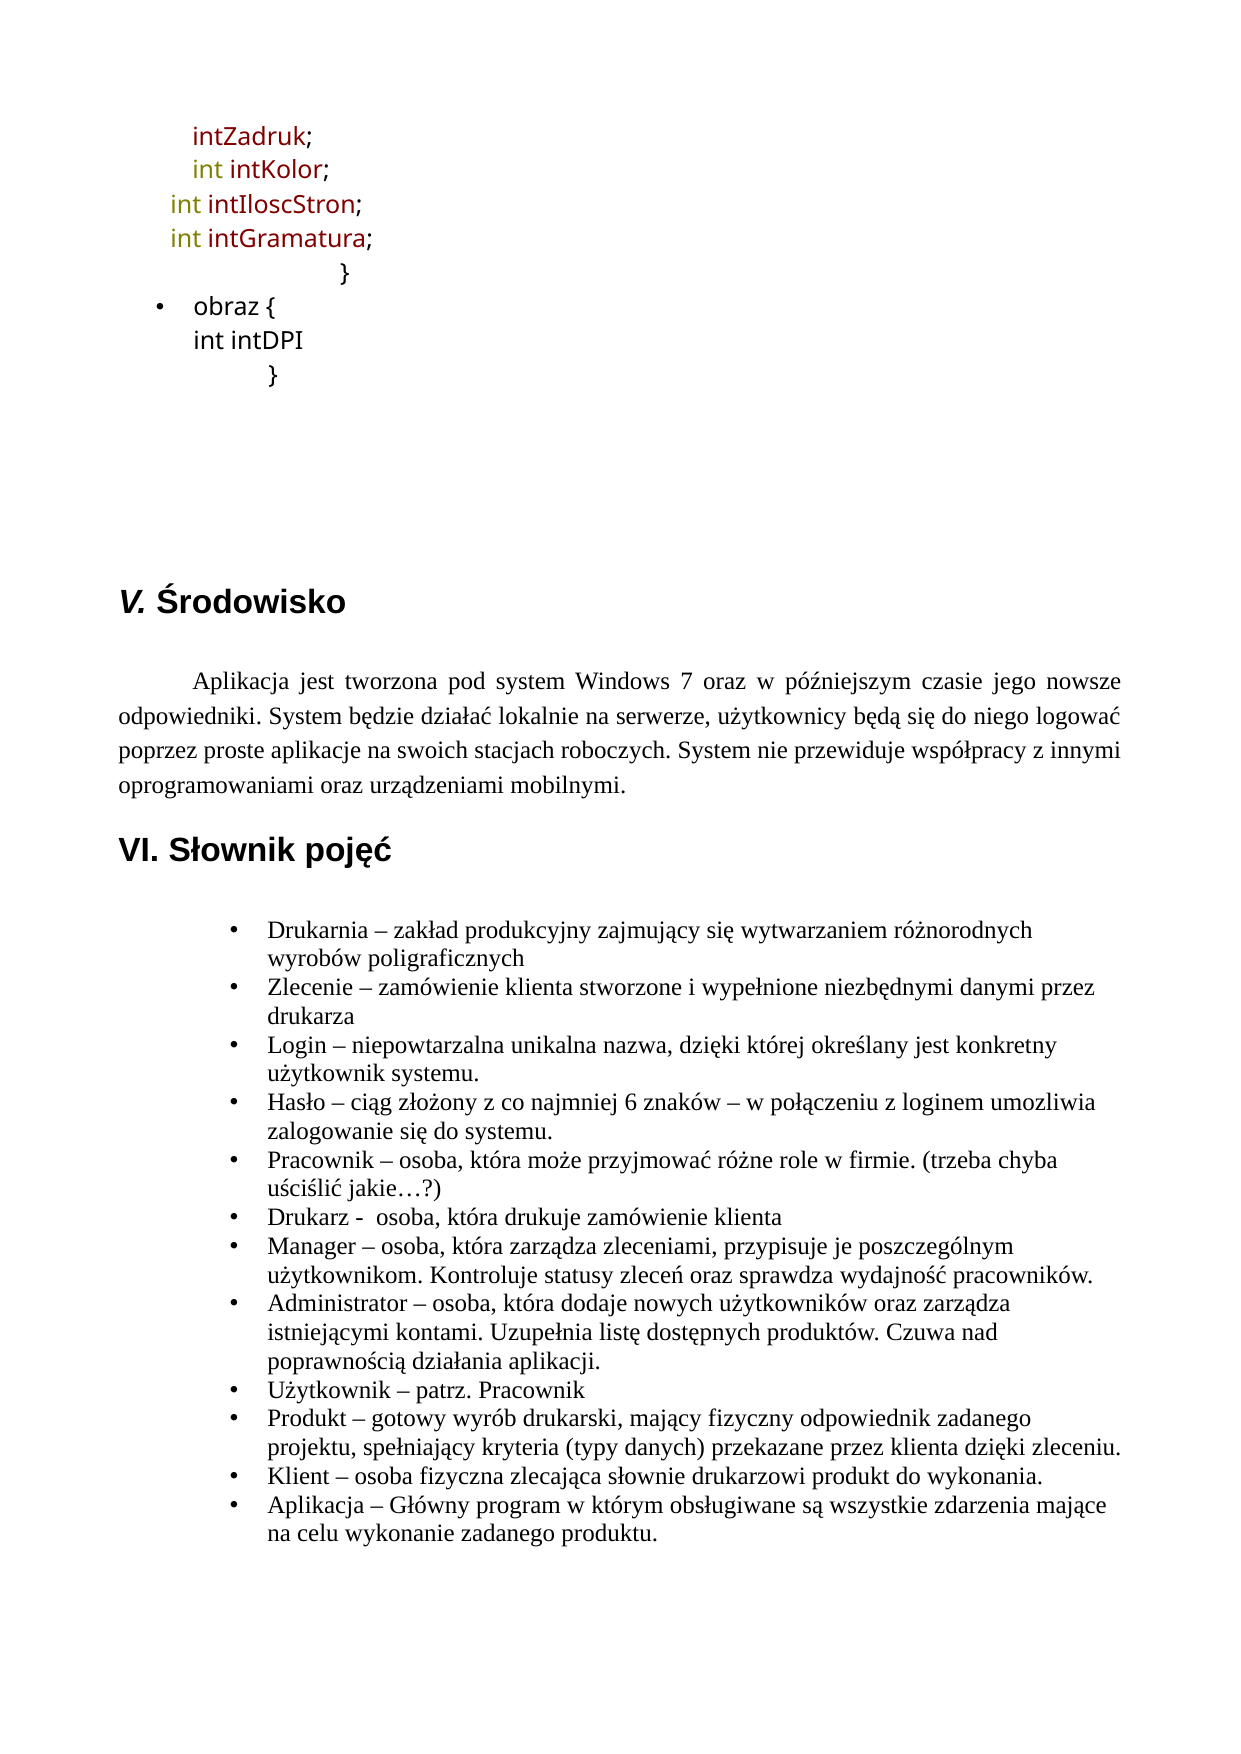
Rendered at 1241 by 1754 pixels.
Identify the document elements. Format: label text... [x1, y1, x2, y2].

list int intDPI [156, 322, 1122, 357]
list Aplikacja – Główny program w którym obsługiwane są wszystkie zdarzenia mające na celu wykonanie zadanego produktu. [229, 1490, 1122, 1547]
list obraz { [156, 288, 1122, 322]
list Drukarz - osoba, która drukuje zamówienie klienta [229, 1202, 1122, 1231]
list Produkt – gotowy wyrób drukarski, mający fizyczny odpowiednik zadanego projektu, spełniający kryteria (typy danych) przekazane przez klienta dzięki zleceniu. [229, 1403, 1122, 1461]
list Administrator – osoba, która dodaje nowych użytkowników oraz zarządza istniejącymi kontami. Uzupełnia listę dostępnych produktów. Czuwa nad poprawnością działania aplikacji. [229, 1288, 1122, 1375]
text } [118, 254, 1122, 288]
text int intKolor; [118, 152, 1122, 186]
list Zlecenie – zamówienie klienta stworzone i wypełnione niezbędnymi danymi przez drukarza [229, 972, 1122, 1030]
text Aplikacja jest tworzona pod system Windows 7 oraz w późniejszym czasie jego nowsze odpowiedniki. System będzie działać lokalnie na serwerze, użytkownicy będą się do niego logować poprzez proste aplikacje na swoich stacjach roboczych. System nie przewiduje współpracy z innymi oprogramowaniami oraz urządzeniami mobilnymi. [118, 666, 1122, 798]
list } [231, 357, 1122, 391]
list Hasło – ciąg złożony z co najmniej 6 znaków – w połączeniu z loginem umozliwia zalogowanie się do systemu. [229, 1087, 1122, 1145]
text int intGramatura; [118, 220, 1122, 254]
list Drukarnia – zakład produkcyjny zajmujący się wytwarzaniem różnorodnych wyrobów poligraficznych [229, 915, 1122, 972]
subtitle VI. Słownik pojęć [118, 830, 1122, 869]
text intZadruk; [118, 118, 1122, 152]
text int intIloscStron; [118, 186, 1122, 220]
subtitle V. Środowisko [118, 582, 1122, 620]
list Login – niepowtarzalna unikalna nazwa, dzięki której określany jest konkretny użytkownik systemu. [229, 1030, 1122, 1087]
list Klient – osoba fizyczna zlecająca słownie drukarzowi produkt do wykonania. [229, 1461, 1122, 1490]
list Pracownik – osoba, która może przyjmować różne role w firmie. (trzeba chyba uściślić jakie…?) [229, 1145, 1122, 1202]
list Użytkownik – patrz. Pracownik [229, 1375, 1122, 1403]
list Manager – osoba, która zarządza zleceniami, przypisuje je poszczególnym użytkownikom. Kontroluje statusy zleceń oraz sprawdza wydajność pracowników. [229, 1231, 1122, 1288]
